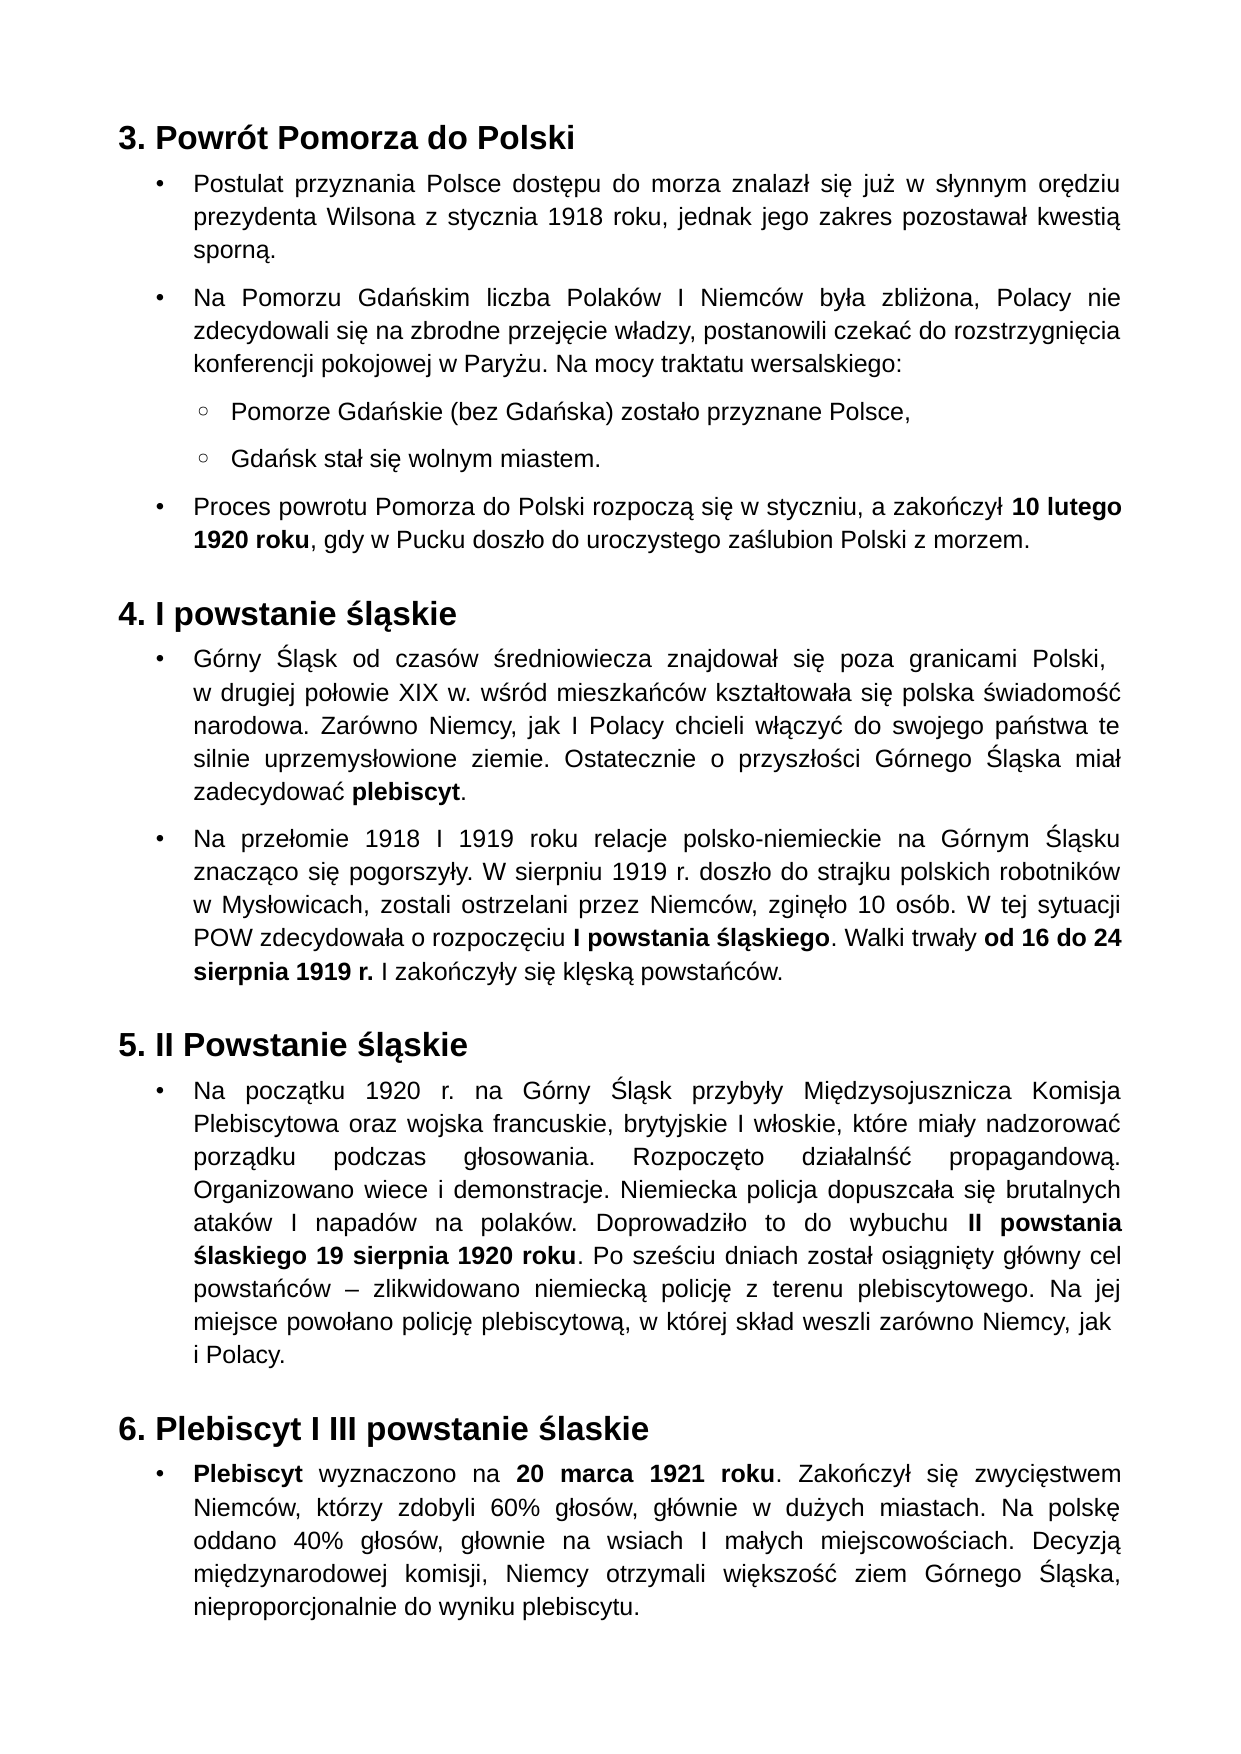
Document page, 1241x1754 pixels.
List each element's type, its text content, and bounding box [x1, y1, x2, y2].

subtitle 3. Powrót Pomorza do Polski [118, 118, 1122, 157]
subtitle 4. I powstanie śląskie [118, 593, 1122, 632]
list Na przełomie 1918 I 1919 roku relacje polsko-niemieckie na Górnym Śląsku znacząco się pogorszyły. W sierpniu 1919 r. doszło do strajku polskich robotników w Mysłowicach, zostali ostrzelani przez Niemców, zginęło 10 osób. W tej sytuacji POW zdecydowała o rozpoczęciu I powstania śląskiego. Walki trwały od 16 do 24 sierpnia 1919 r. I zakończyły się klęską powstańców. [156, 824, 1122, 985]
subtitle 6. Plebiscyt I III powstanie ślaskie [118, 1408, 1122, 1447]
list Postulat przyznania Polsce dostępu do morza znalazł się już w słynnym orędziu prezydenta Wilsona z stycznia 1918 roku, jednak jego zakres pozostawał kwestią sporną. [156, 169, 1122, 264]
list Proces powrotu Pomorza do Polski rozpoczą się w styczniu, a zakończył 10 lutego 1920 roku, gdy w Pucku doszło do uroczystego zaślubion Polski z morzem. [156, 492, 1122, 554]
list Pomorze Gdańskie (bez Gdańska) zostało przyznane Polsce, [193, 397, 1122, 425]
list Na Pomorzu Gdańskim liczba Polaków I Niemców była zbliżona, Polacy nie zdecydowali się na zbrodne przejęcie władzy, postanowili czekać do rozstrzygnięcia konferencji pokojowej w Paryżu. Na mocy traktatu wersalskiego: [156, 283, 1122, 378]
list Górny Śląsk od czasów średniowiecza znajdował się poza granicami Polski, w drugiej połowie XIX w. wśród mieszkańców kształtowała się polska świadomość narodowa. Zarówno Niemcy, jak I Polacy chcieli włączyć do swojego państwa te silnie uprzemysłowione ziemie. Ostatecznie o przyszłości Górnego Śląska miał zadecydować plebiscyt. [156, 644, 1122, 805]
subtitle 5. II Powstanie śląskie [118, 1025, 1122, 1063]
list Gdańsk stał się wolnym miastem. [193, 444, 1122, 473]
list Na początku 1920 r. na Górny Śląsk przybyły Międzysojusznicza Komisja Plebiscytowa oraz wojska francuskie, brytyjskie I włoskie, które miały nadzorować porządku podczas głosowania. Rozpoczęto działalnść propagandową. Organizowano wiece i demonstracje. Niemiecka policja dopuszcała się brutalnych ataków I napadów na polaków. Doprowadziło to do wybuchu II powstania ślaskiego 19 sierpnia 1920 roku. Po sześciu dniach został osiągnięty główny cel powstańców – zlikwidowano niemiecką policję z terenu plebiscytowego. Na jej miejsce powołano policję plebiscytową, w której skład weszli zarówno Niemcy, jak i Polacy. [156, 1076, 1122, 1369]
list Plebiscyt wyznaczono na 20 marca 1921 roku. Zakończył się zwycięstwem Niemców, którzy zdobyli 60% głosów, głównie w dużych miastach. Na polskę oddano 40% głosów, głownie na wsiach I małych miejscowościach. Decyzją międzynarodowej komisji, Niemcy otrzymali większość ziem Górnego Śląska, nieproporcjonalnie do wyniku plebiscytu. [156, 1459, 1122, 1620]
